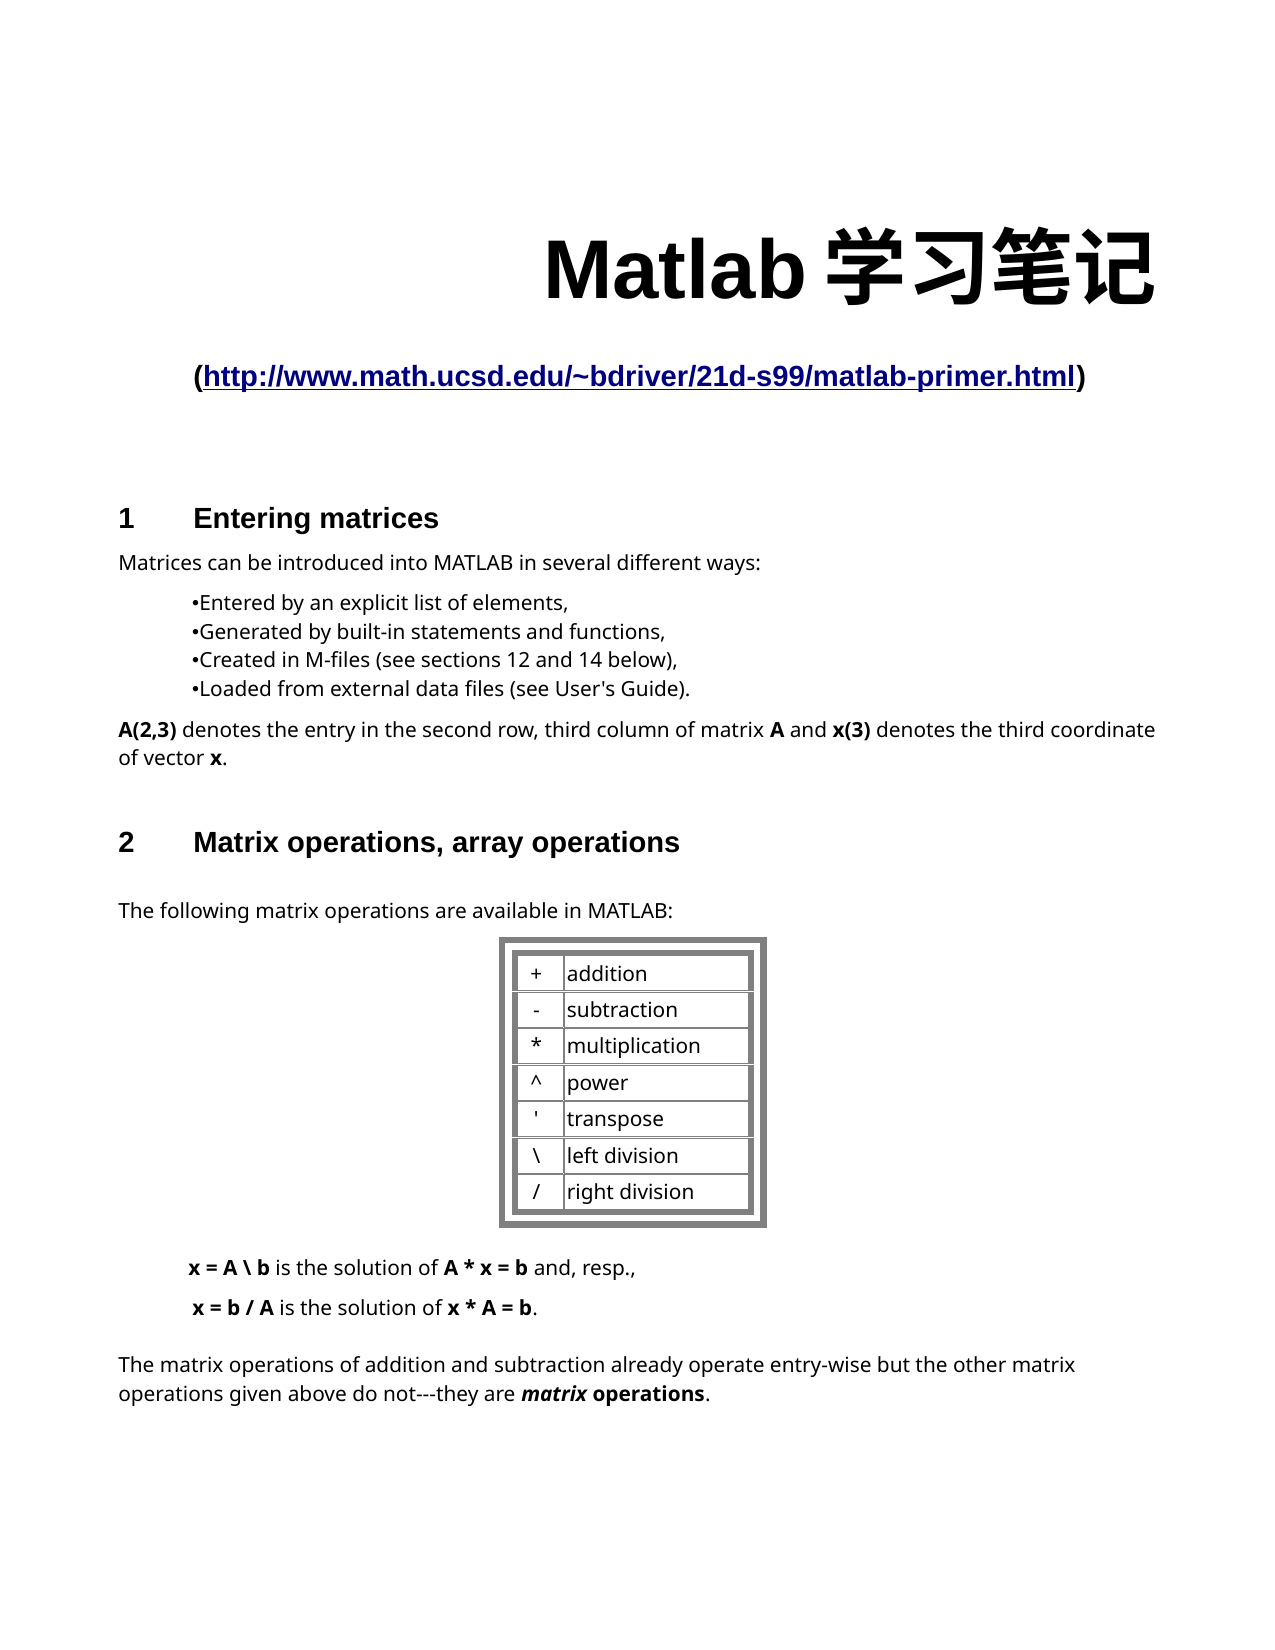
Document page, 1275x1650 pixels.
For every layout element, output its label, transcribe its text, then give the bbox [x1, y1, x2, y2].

table_cell ^ [518, 1066, 563, 1099]
table_header + [509, 943, 564, 990]
table_cell - [518, 993, 563, 1027]
table_cell - [509, 990, 517, 1027]
table_cell subtraction [565, 993, 748, 1027]
subtitle Entering matrices [118, 502, 1157, 535]
list Entered by an explicit list of elements, [118, 588, 1157, 617]
text A(2,3) denotes the entry in the second row, third column of matrix A and x(3) denotes the third coordinate of vector x. [118, 715, 1157, 772]
list Loaded from external data files (see User's Guide). [118, 674, 1157, 702]
table_cell multiplication [565, 1029, 748, 1063]
table_cell transpose [565, 1102, 748, 1136]
list Generated by built-in statements and functions, [118, 617, 1157, 645]
table_cell [509, 1063, 517, 1099]
table_cell power [565, 1066, 748, 1099]
list x = A \ b is the solution of A * x = b and, resp., [177, 1253, 1157, 1281]
table_cell left division [565, 1139, 748, 1172]
subtitle Matlab学习笔记 [118, 201, 1157, 322]
table_cell \ [518, 1139, 563, 1172]
subtitle Matrix operations, array operations [118, 825, 1157, 859]
subtitle (http://www.math.ucsd.edu/~bdriver/21d-s99/matlab-primer.html) [118, 359, 1157, 393]
table_header addition [564, 943, 757, 990]
table_cell ' [518, 1102, 563, 1136]
table_cell / [518, 1175, 563, 1209]
list Created in M-files (see sections 12 and 14 below), [118, 645, 1157, 674]
list x = b / A is the solution of x * A = b. [118, 1293, 1157, 1322]
table_cell [509, 1136, 517, 1172]
table_cell * [518, 1029, 563, 1063]
text Matrices can be introduced into MATLAB in several different ways: [118, 548, 1157, 576]
text The following matrix operations are available in MATLAB: [118, 896, 1157, 924]
list The matrix operations of addition and subtraction already operate entry-wise but the other matrix operations given above do not---they are matrix operations. [118, 1350, 1157, 1407]
table_cell right division [565, 1175, 748, 1209]
